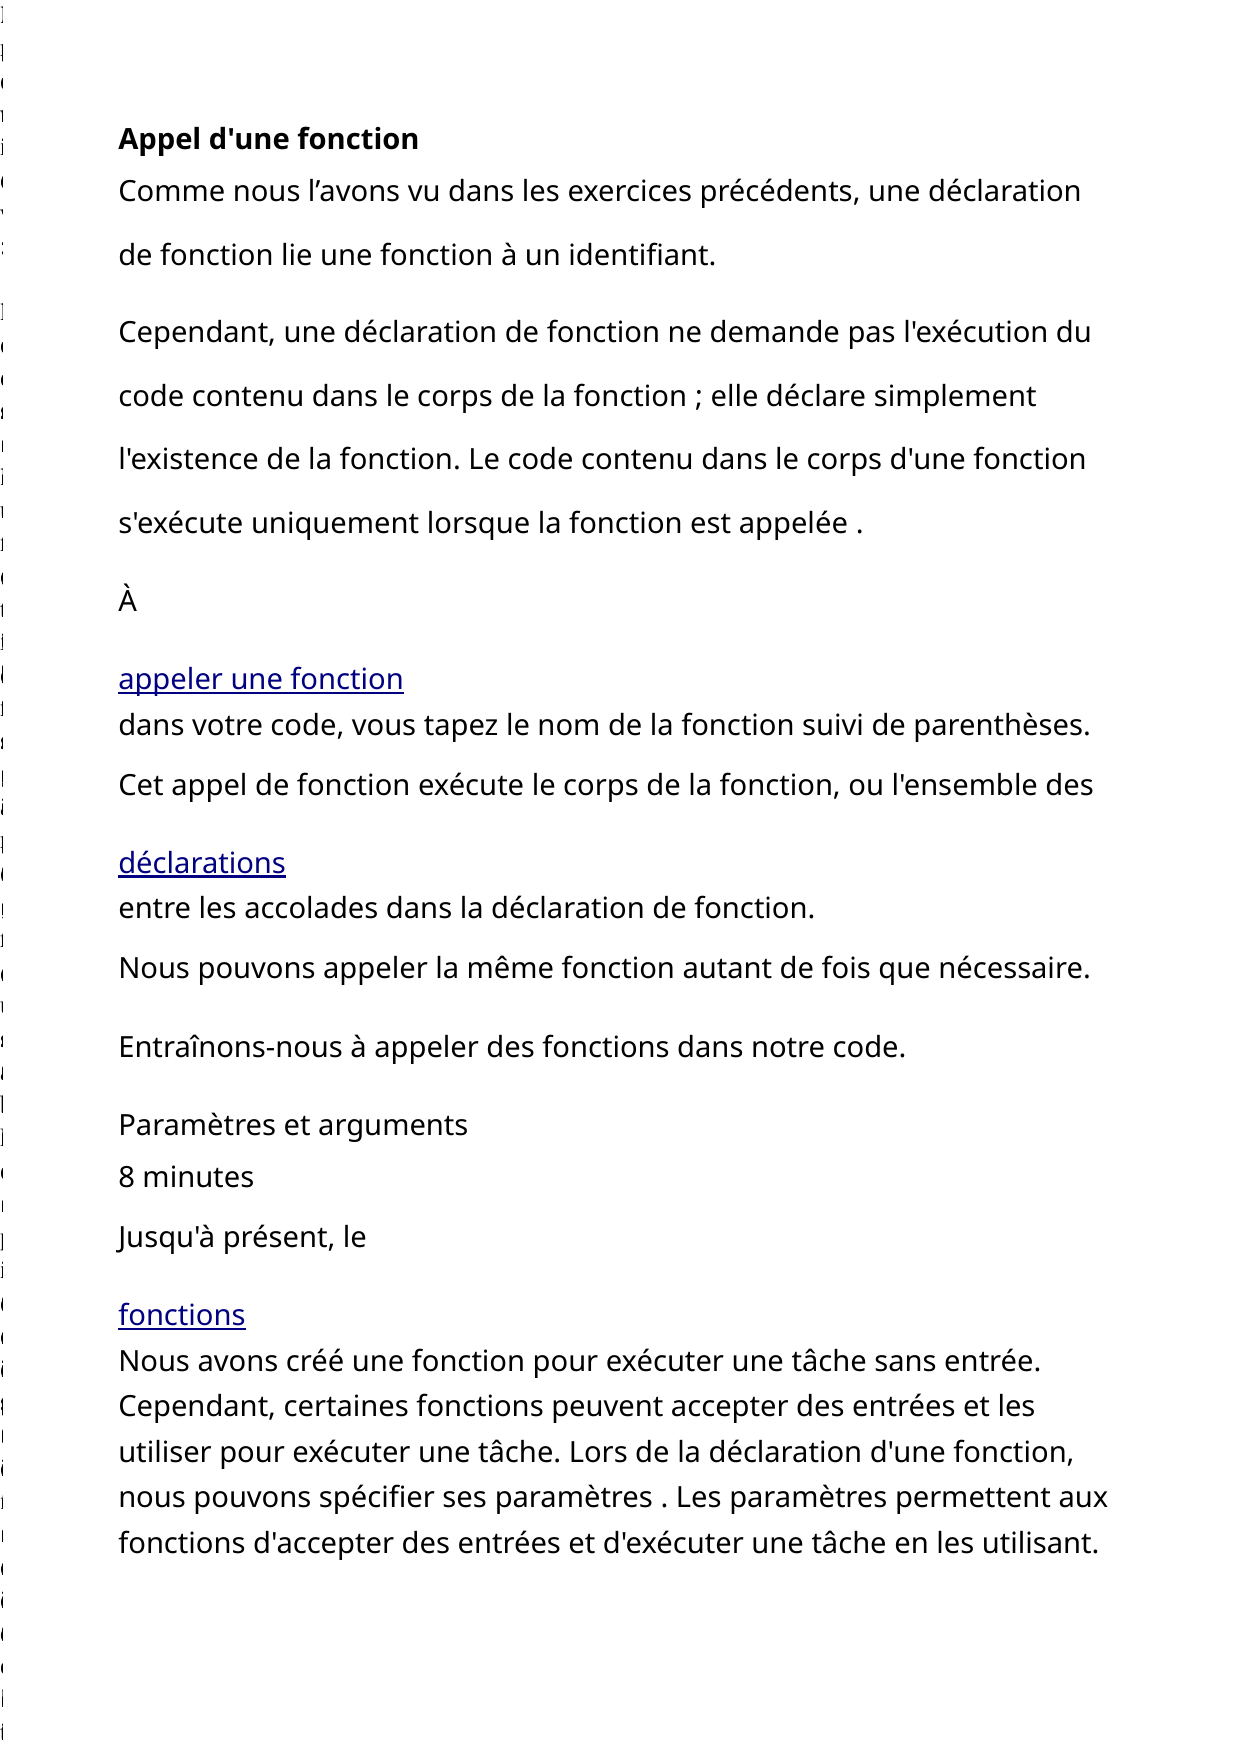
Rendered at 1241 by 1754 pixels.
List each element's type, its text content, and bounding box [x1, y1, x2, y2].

text 8 minutes [118, 1156, 1122, 1196]
text entre les accolades dans la déclaration de fonction. [118, 888, 1122, 927]
text Jusqu'à présent, le [118, 1216, 1122, 1256]
text Cet appel de fonction exécute le corps de la fonction, ou l'ensemble des [118, 764, 1122, 804]
text Nous pouvons appeler la même fonction autant de fois que nécessaire. [118, 948, 1122, 987]
text Comme nous l’avons vu dans les exercices précédents, une déclaration de fonction lie une fonction à un identifiant. [118, 170, 1122, 273]
text déclarations [118, 842, 1122, 882]
text fonctions [118, 1294, 1122, 1334]
text Cependant, une déclaration de fonction ne demande pas l'exécution du code contenu dans le corps de la fonction ; elle déclare simplement l'existence de la fonction. Le code contenu dans le corps d'une fonction s'exécute uniquement lorsque la fonction est appelée . [118, 312, 1122, 542]
subtitle Paramètres et arguments [118, 1104, 1122, 1143]
text dans votre code, vous tapez le nom de la fonction suivi de parenthèses. [118, 704, 1122, 743]
text appeler une fonction [118, 658, 1122, 698]
text À [118, 580, 1122, 620]
text Nous avons créé une fonction pour exécuter une tâche sans entrée. Cependant, certaines fonctions peuvent accepter des entrées et les utiliser pour exécuter une tâche. Lors de la déclaration d'une fonction, nous pouvons spécifier ses paramètres . Les paramètres permettent aux fonctions d'accepter des entrées et d'exécuter une tâche en les utilisant. [118, 1340, 1122, 1562]
subtitle Appel d'une fonction [118, 118, 1122, 158]
text Entraînons-nous à appeler des fonctions dans notre code. [118, 1026, 1122, 1066]
